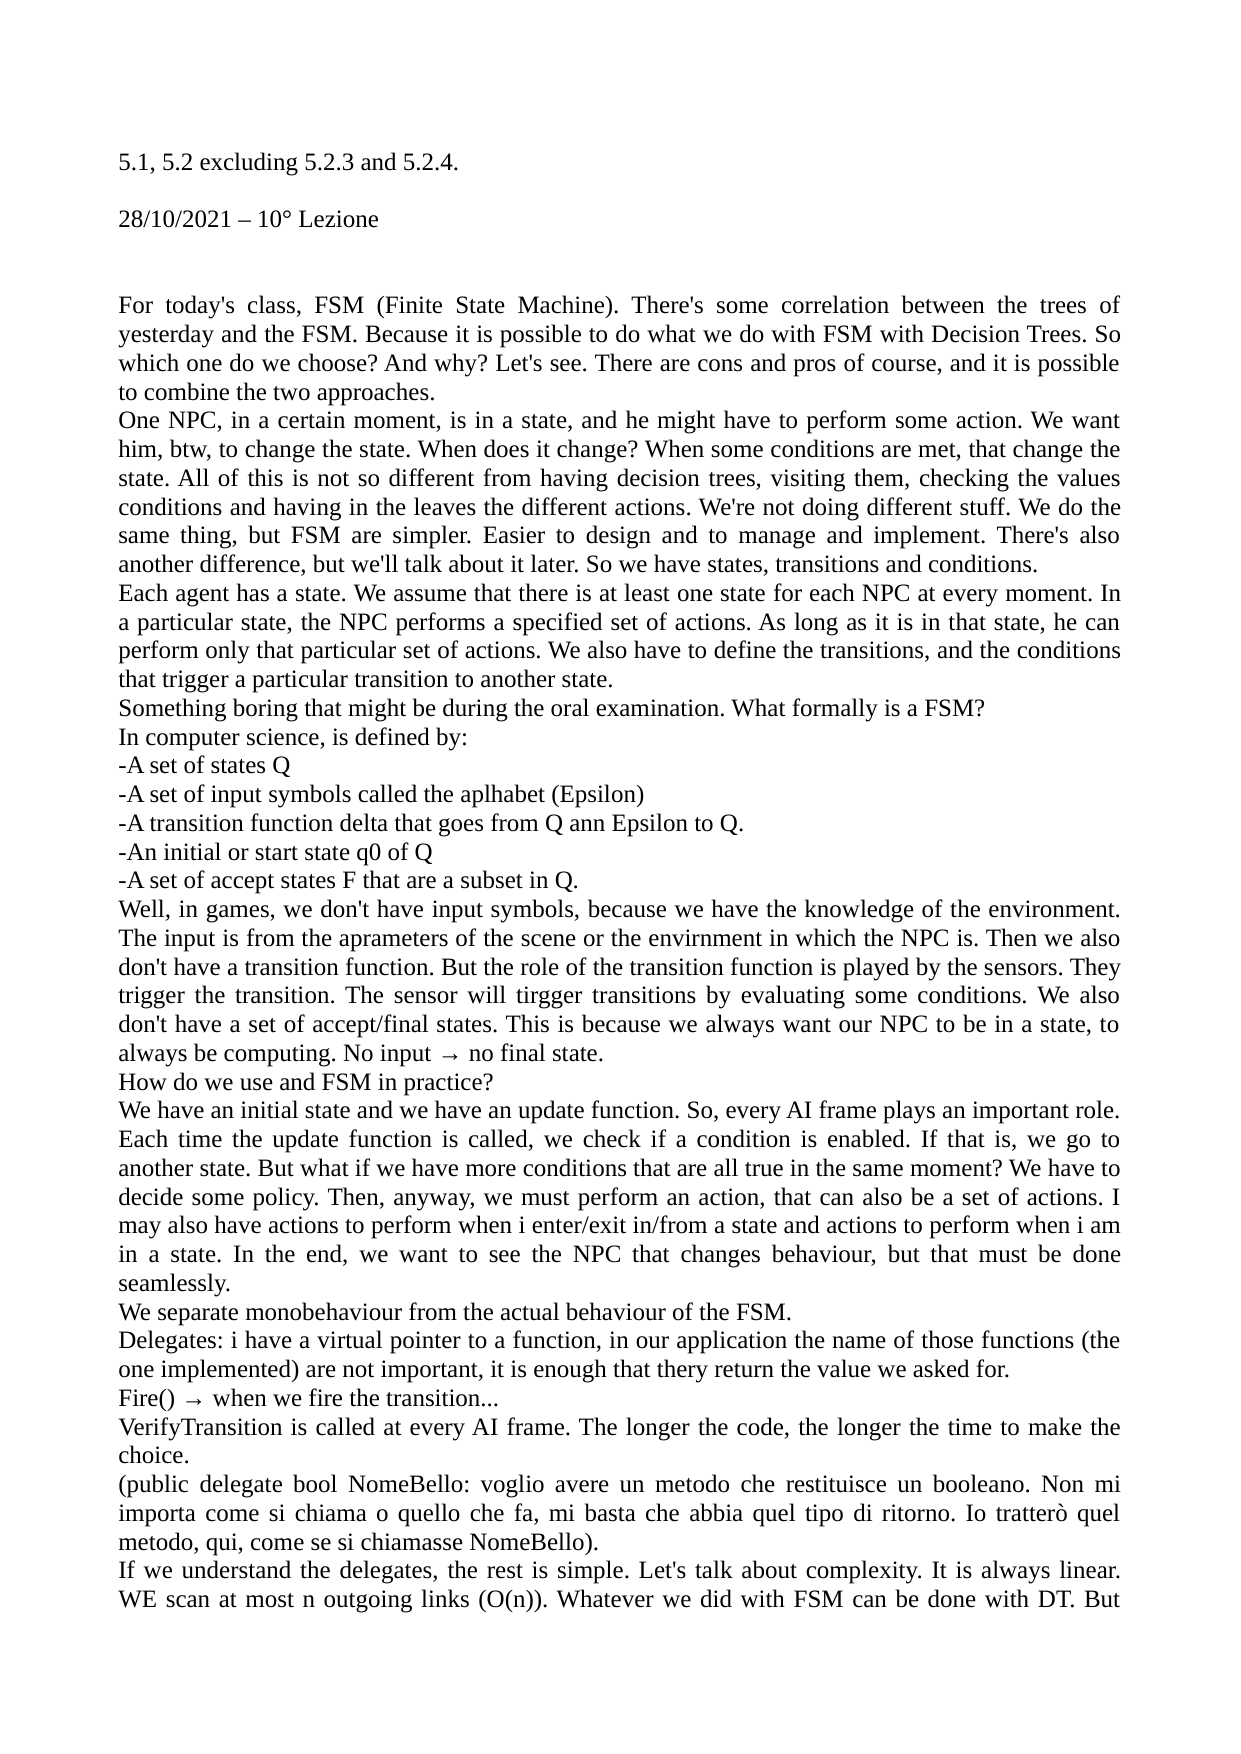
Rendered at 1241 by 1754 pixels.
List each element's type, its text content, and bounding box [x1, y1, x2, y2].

text We have an initial state and we have an update function. So, every AI frame plays an important role. Each time the update function is called, we check if a condition is enabled. If that is, we go to another state. But what if we have more conditions that are all true in the same moment? We have to decide some policy. Then, anyway, we must perform an action, that can also be a set of actions. I may also have actions to perform when i enter/exit in/from a state and actions to perform when i am in a state. In the end, we want to see the NPC that changes behaviour, but that must be done seamlessly. [118, 1096, 1122, 1297]
text If we understand the delegates, the rest is simple. Let's talk about complexity. It is always linear. WE scan at most n outgoing links (O(n)). Whatever we did with FSM can be done with DT. But [118, 1556, 1122, 1613]
text 28/10/2021 – 10° Lezione [118, 204, 1122, 233]
text How do we use and FSM in practice? [118, 1067, 1122, 1096]
text -A set of states Q [118, 751, 1122, 779]
text VerifyTransition is called at every AI frame. The longer the code, the longer the time to make the choice. [118, 1412, 1122, 1469]
text 5.1, 5.2 excluding 5.2.3 and 5.2.4. [118, 147, 1122, 176]
text -A transition function delta that goes from Q ann Epsilon to Q. [118, 808, 1122, 837]
text One NPC, in a certain moment, is in a state, and he might have to perform some action. We want him, btw, to change the state. When does it change? When some conditions are met, that change the state. All of this is not so different from having decision trees, visiting them, checking the values conditions and having in the leaves the different actions. We're not doing different stuff. We do the same thing, but FSM are simpler. Easier to design and to manage and implement. There's also another difference, but we'll talk about it later. So we have states, transitions and conditions. [118, 406, 1122, 578]
text Fire() → when we fire the transition... [118, 1383, 1122, 1412]
text Something boring that might be during the oral examination. What formally is a FSM? [118, 693, 1122, 722]
text (public delegate bool NomeBello: voglio avere un metodo che restituisce un booleano. Non mi importa come si chiama o quello che fa, mi basta che abbia quel tipo di ritorno. Io tratterò quel metodo, qui, come se si chiamasse NomeBello). [118, 1469, 1122, 1556]
text -A set of input symbols called the aplhabet (Epsilon) [118, 779, 1122, 808]
text For today's class, FSM (Finite State Machine). There's some correlation between the trees of yesterday and the FSM. Because it is possible to do what we do with FSM with Decision Trees. So which one do we choose? And why? Let's see. There are cons and pros of course, and it is possible to combine the two approaches. [118, 291, 1122, 406]
text Well, in games, we don't have input symbols, because we have the knowledge of the environment. The input is from the aprameters of the scene or the envirnment in which the NPC is. Then we also don't have a transition function. But the role of the transition function is played by the sensors. They trigger the transition. The sensor will tirgger transitions by evaluating some conditions. We also don't have a set of accept/final states. This is because we always want our NPC to be in a state, to always be computing. No input → no final state. [118, 894, 1122, 1067]
text In computer science, is defined by: [118, 722, 1122, 751]
text -A set of accept states F that are a subset in Q. [118, 866, 1122, 894]
text Each agent has a state. We assume that there is at least one state for each NPC at every moment. In a particular state, the NPC performs a specified set of actions. As long as it is in that state, he can perform only that particular set of actions. We also have to define the transitions, and the conditions that trigger a particular transition to another state. [118, 578, 1122, 693]
text Delegates: i have a virtual pointer to a function, in our application the name of those functions (the one implemented) are not important, it is enough that thery return the value we asked for. [118, 1326, 1122, 1383]
text We separate monobehaviour from the actual behaviour of the FSM. [118, 1297, 1122, 1326]
text -An initial or start state q0 of Q [118, 837, 1122, 866]
